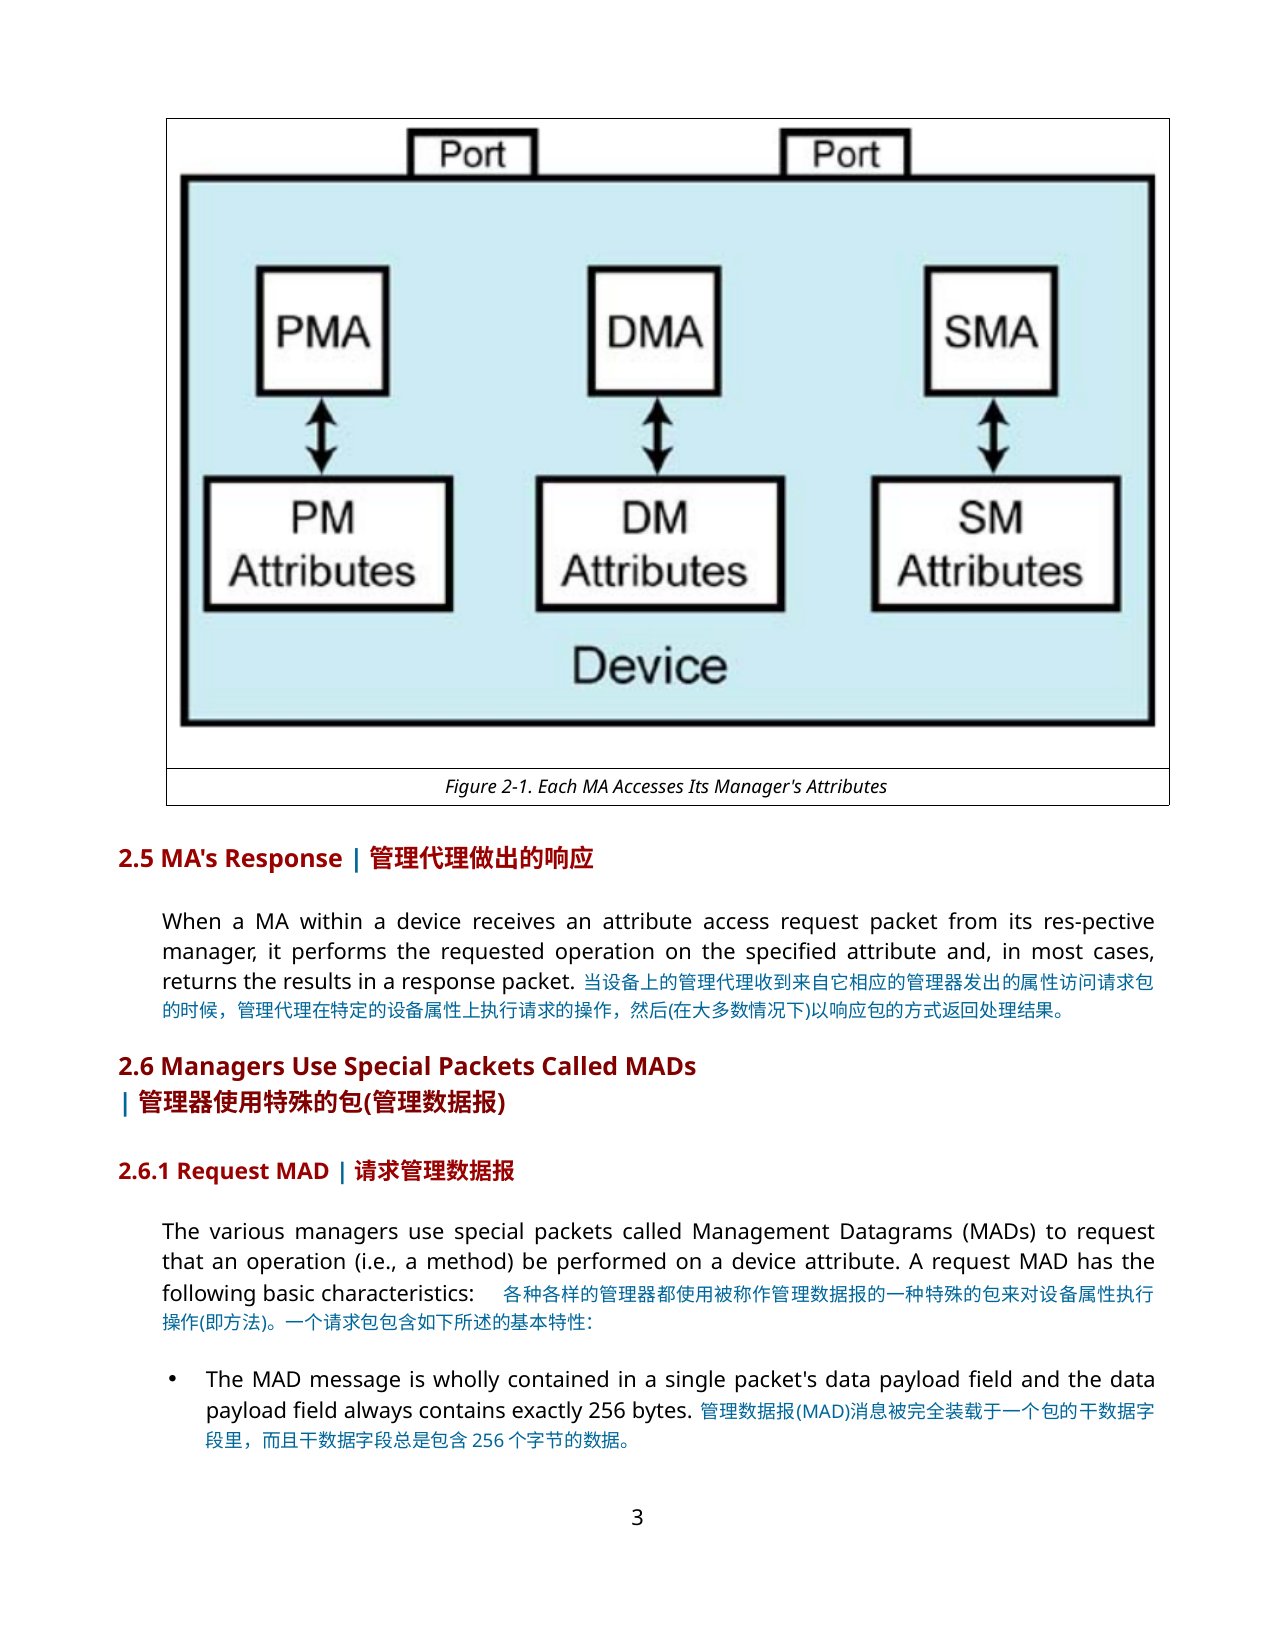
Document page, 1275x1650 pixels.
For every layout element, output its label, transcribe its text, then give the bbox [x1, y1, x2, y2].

picture [610, 1441, 616, 1449]
picture [171, 123, 1163, 732]
picture [1126, 1412, 1132, 1420]
picture [766, 1412, 772, 1420]
picture [857, 1413, 867, 1420]
picture [452, 1442, 462, 1448]
picture [838, 1295, 844, 1303]
picture [415, 1434, 428, 1438]
text 2.6.1 Request MAD | 请求管理数据报 [118, 1153, 1157, 1186]
picture [682, 1285, 694, 1296]
picture [481, 1001, 489, 1009]
list The MAD message is wholly contained in a single packet's data payload field and the data payload field always contains exactly 256 bytes. 管理数据报(MAD)消息被完全装载于一个包的干数据字段里，而且干数据字段总是包含256个字节的数据。 [168, 1364, 1157, 1452]
picture [776, 1002, 784, 1010]
picture [1117, 1285, 1125, 1293]
picture [956, 1296, 962, 1303]
picture [275, 1436, 279, 1446]
picture [529, 1285, 541, 1294]
text The various managers use special packets called Management Datagrams (MADs) to request that an operation (i.e., a method) be performed on a device attribute. A request MAD has the following basic characteristics: 各种各样的管理器都使用被称作管理数据报的一种特殊的包来对设备属性执行操作(即方法)。一个请求包包含如下所述的基本特性： [162, 1216, 1157, 1334]
picture [321, 1004, 330, 1009]
picture [568, 1313, 574, 1330]
picture [1041, 973, 1047, 990]
table_cell Figure 2-1. Each MA Accesses Its Manager's Attributes [167, 769, 1169, 805]
picture [346, 1441, 352, 1449]
table_header [167, 119, 1169, 768]
picture [682, 1004, 691, 1009]
picture [1046, 1002, 1051, 1010]
picture [911, 1285, 923, 1294]
picture [509, 1298, 518, 1303]
picture [266, 1436, 270, 1448]
picture [668, 1286, 672, 1303]
text 2.5 MA's Response | 管理代理做出的响应 [118, 839, 1157, 875]
picture [965, 1402, 977, 1408]
picture [706, 1293, 712, 1300]
text When a MA within a device receives an attribute access request packet from its res-pective manager, it performs the requested operation on the specified attribute and, in most cases, returns the results in a response packet. 当设备上的管理代理收到来自它相应的管理器发出的属性访问请求包的时候，管理代理在特定的设备属性上执行请求的操作，然后(在大多数情况下)以响应包的方式返回处理结果。 [162, 906, 1157, 1023]
picture [1028, 1011, 1034, 1018]
picture [401, 1324, 411, 1330]
picture [444, 1001, 450, 1018]
picture [548, 1298, 557, 1303]
text 2.6 Managers Use Special Packets Called MADs [118, 1048, 1157, 1082]
picture [1098, 1285, 1104, 1302]
text | 管理器使用特殊的包(管理数据报) [118, 1082, 1157, 1119]
